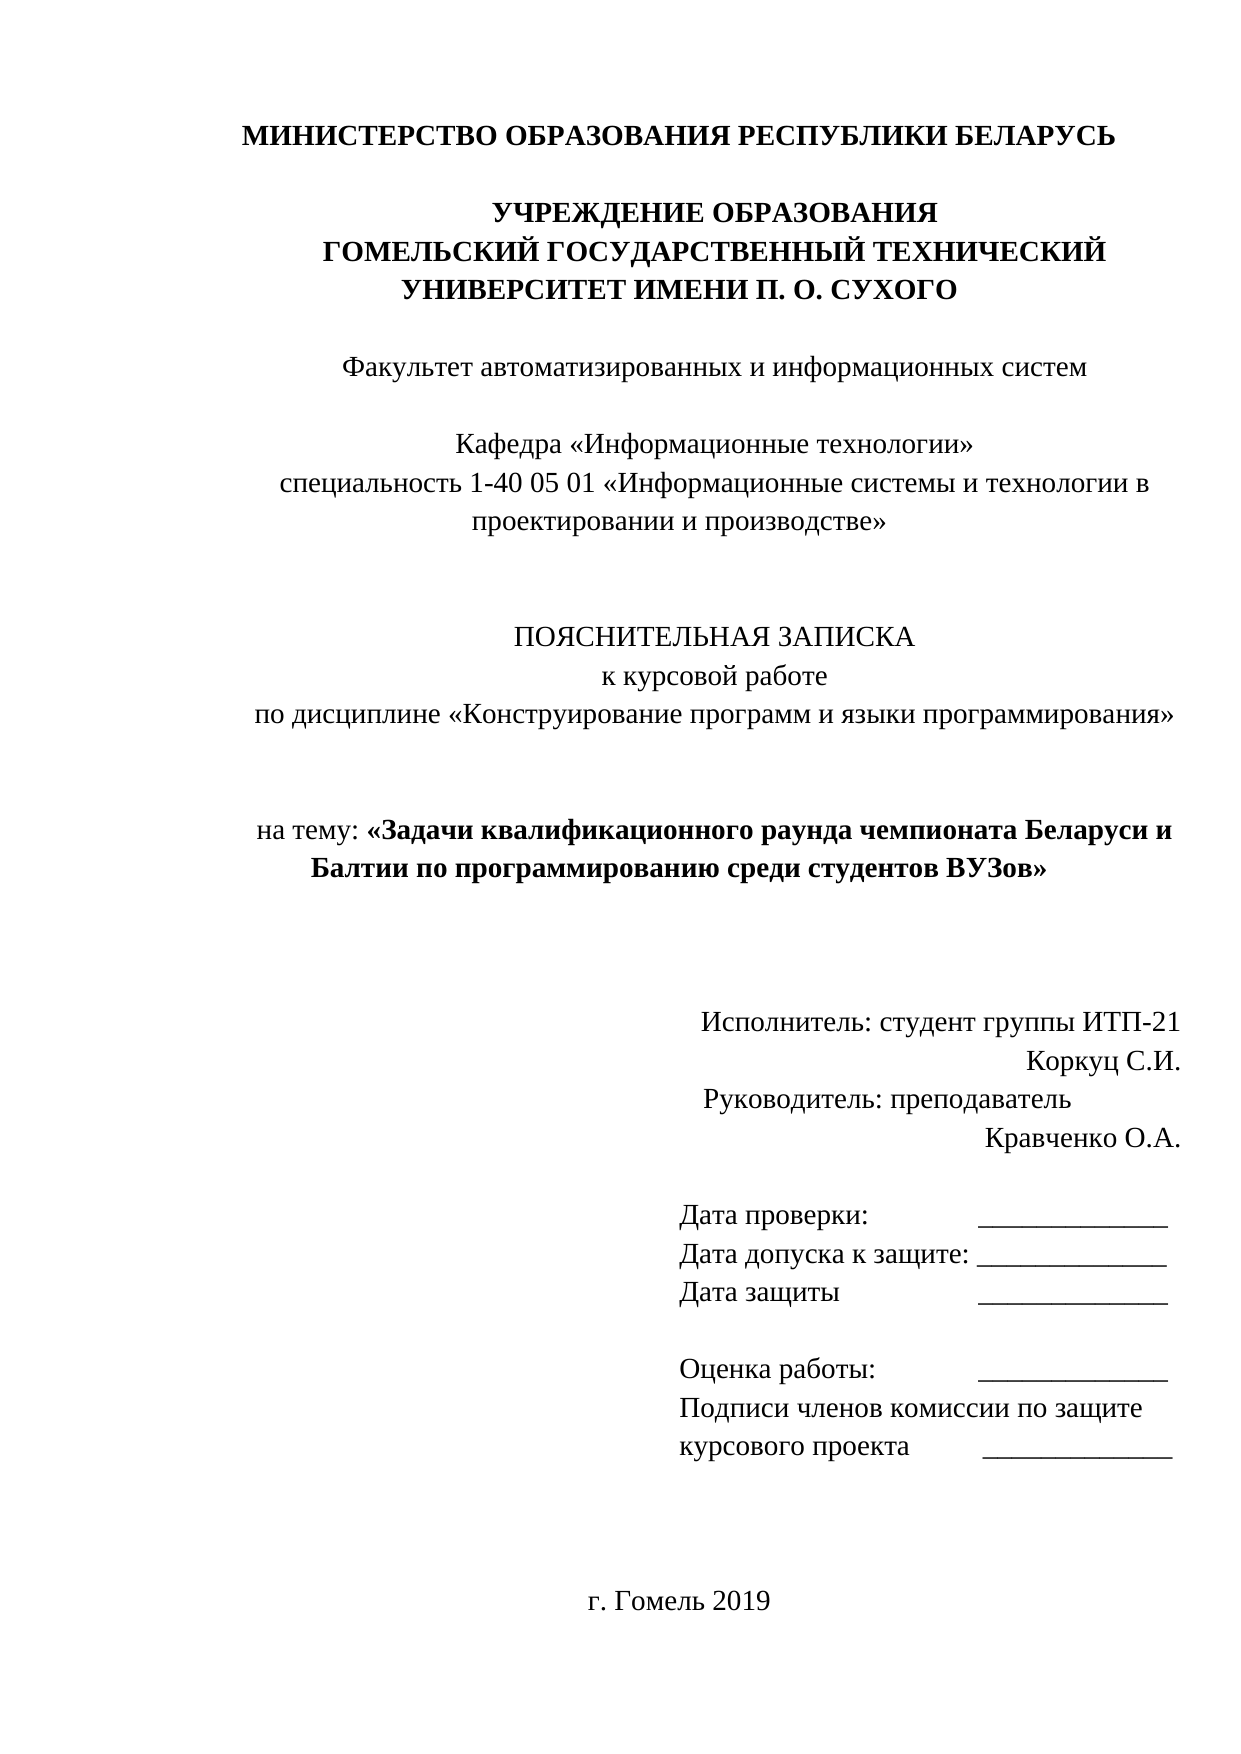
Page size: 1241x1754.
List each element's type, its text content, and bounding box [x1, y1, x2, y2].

text ПОЯСНИТЕЛЬНАЯ ЗАПИСКА [177, 619, 1181, 653]
text Дата проверки: _____________ [679, 1197, 1181, 1231]
text Факультет автоматизированных и информационных систем [177, 349, 1181, 383]
text специальность 1-40 05 01 «Информационные системы и технологии в проектировании и производстве» [177, 465, 1181, 537]
text УЧРЕЖДЕНИЕ ОБРАЗОВАНИЯ [177, 195, 1181, 229]
text Дата защиты _____________ [679, 1274, 1181, 1308]
text по дисциплине «Конструирование программ и языки программирования» [177, 696, 1181, 730]
text Оценка работы: _____________ [679, 1351, 1181, 1385]
text г. Гомель 2019 [177, 1583, 1181, 1616]
text Руководитель: преподаватель [703, 1082, 1181, 1115]
text Исполнитель: студент группы ИТП-21 Коркуц С.И. [649, 1004, 1181, 1077]
text Подписи членов комиссии по защите курсового проекта _____________ [679, 1390, 1181, 1462]
text Кравченко О.А. [620, 1120, 1181, 1154]
text к курсовой работе [177, 658, 1181, 691]
text на тему: «Задачи квалификационного раунда чемпионата Беларуси и Балтии по программированию среди студентов ВУЗов» [177, 812, 1181, 884]
text Кафедра «Информационные технологии» [177, 426, 1181, 460]
text МИНИСТЕРСТВО ОБРАЗОВАНИЯ РЕСПУБЛИКИ БЕЛАРУСЬ [177, 118, 1181, 152]
text ГОМЕЛЬСКИЙ ГОСУДАРСТВЕННЫЙ ТЕХНИЧЕСКИЙ УНИВЕРСИТЕТ ИМЕНИ П. О. СУХОГО [177, 234, 1181, 306]
text Дата допуска к защите: _____________ [679, 1236, 1181, 1269]
